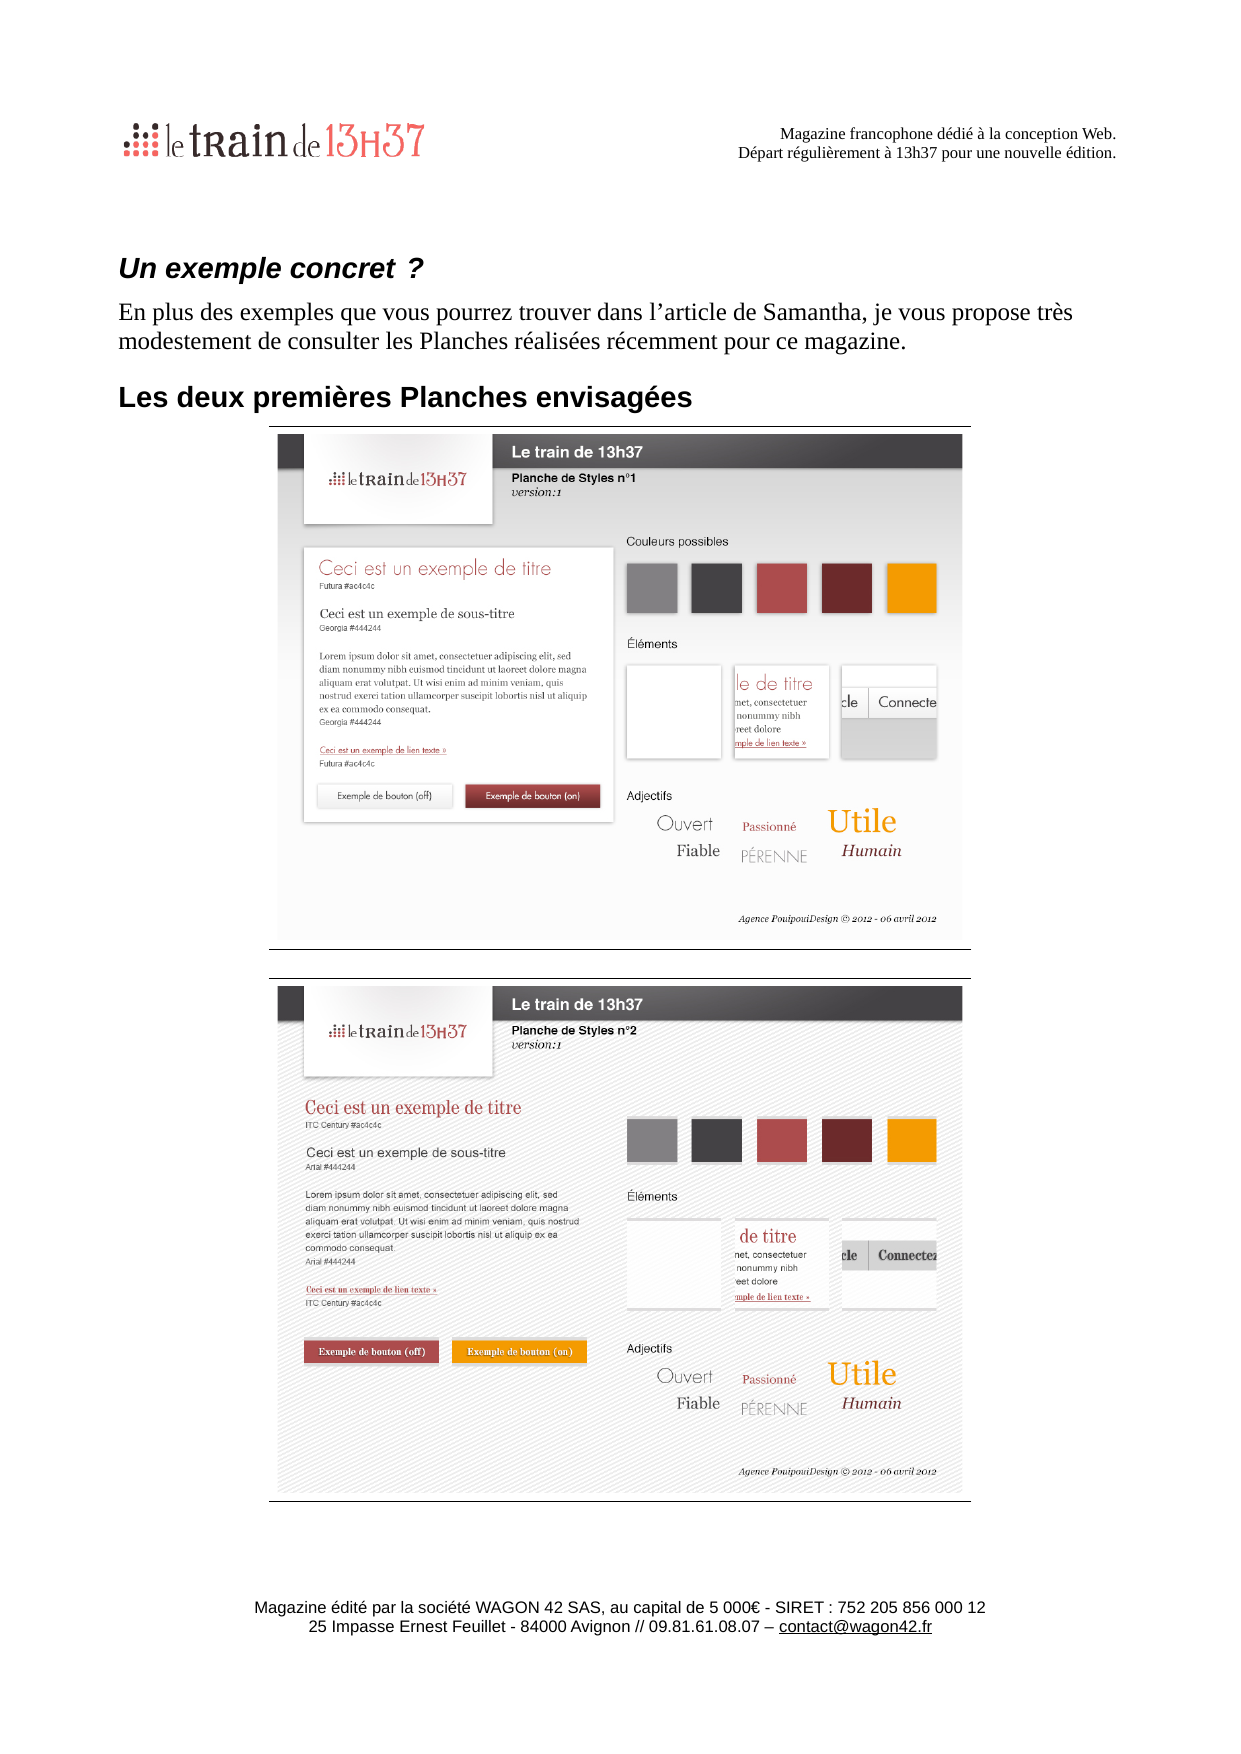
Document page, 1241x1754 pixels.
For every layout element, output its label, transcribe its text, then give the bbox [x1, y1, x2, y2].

subtitle Les deux premières Planches envisagées [118, 380, 1122, 413]
text En plus des exemples que vous pourrez trouver dans l’article de Samantha, je vous propose très modestement de consulter les Planches réalisées récemment pour ce magazine. [118, 297, 1122, 355]
subtitle Un exemple concret ? [118, 251, 1122, 285]
picture [277, 434, 963, 940]
picture [123, 123, 425, 157]
picture [277, 986, 963, 1493]
